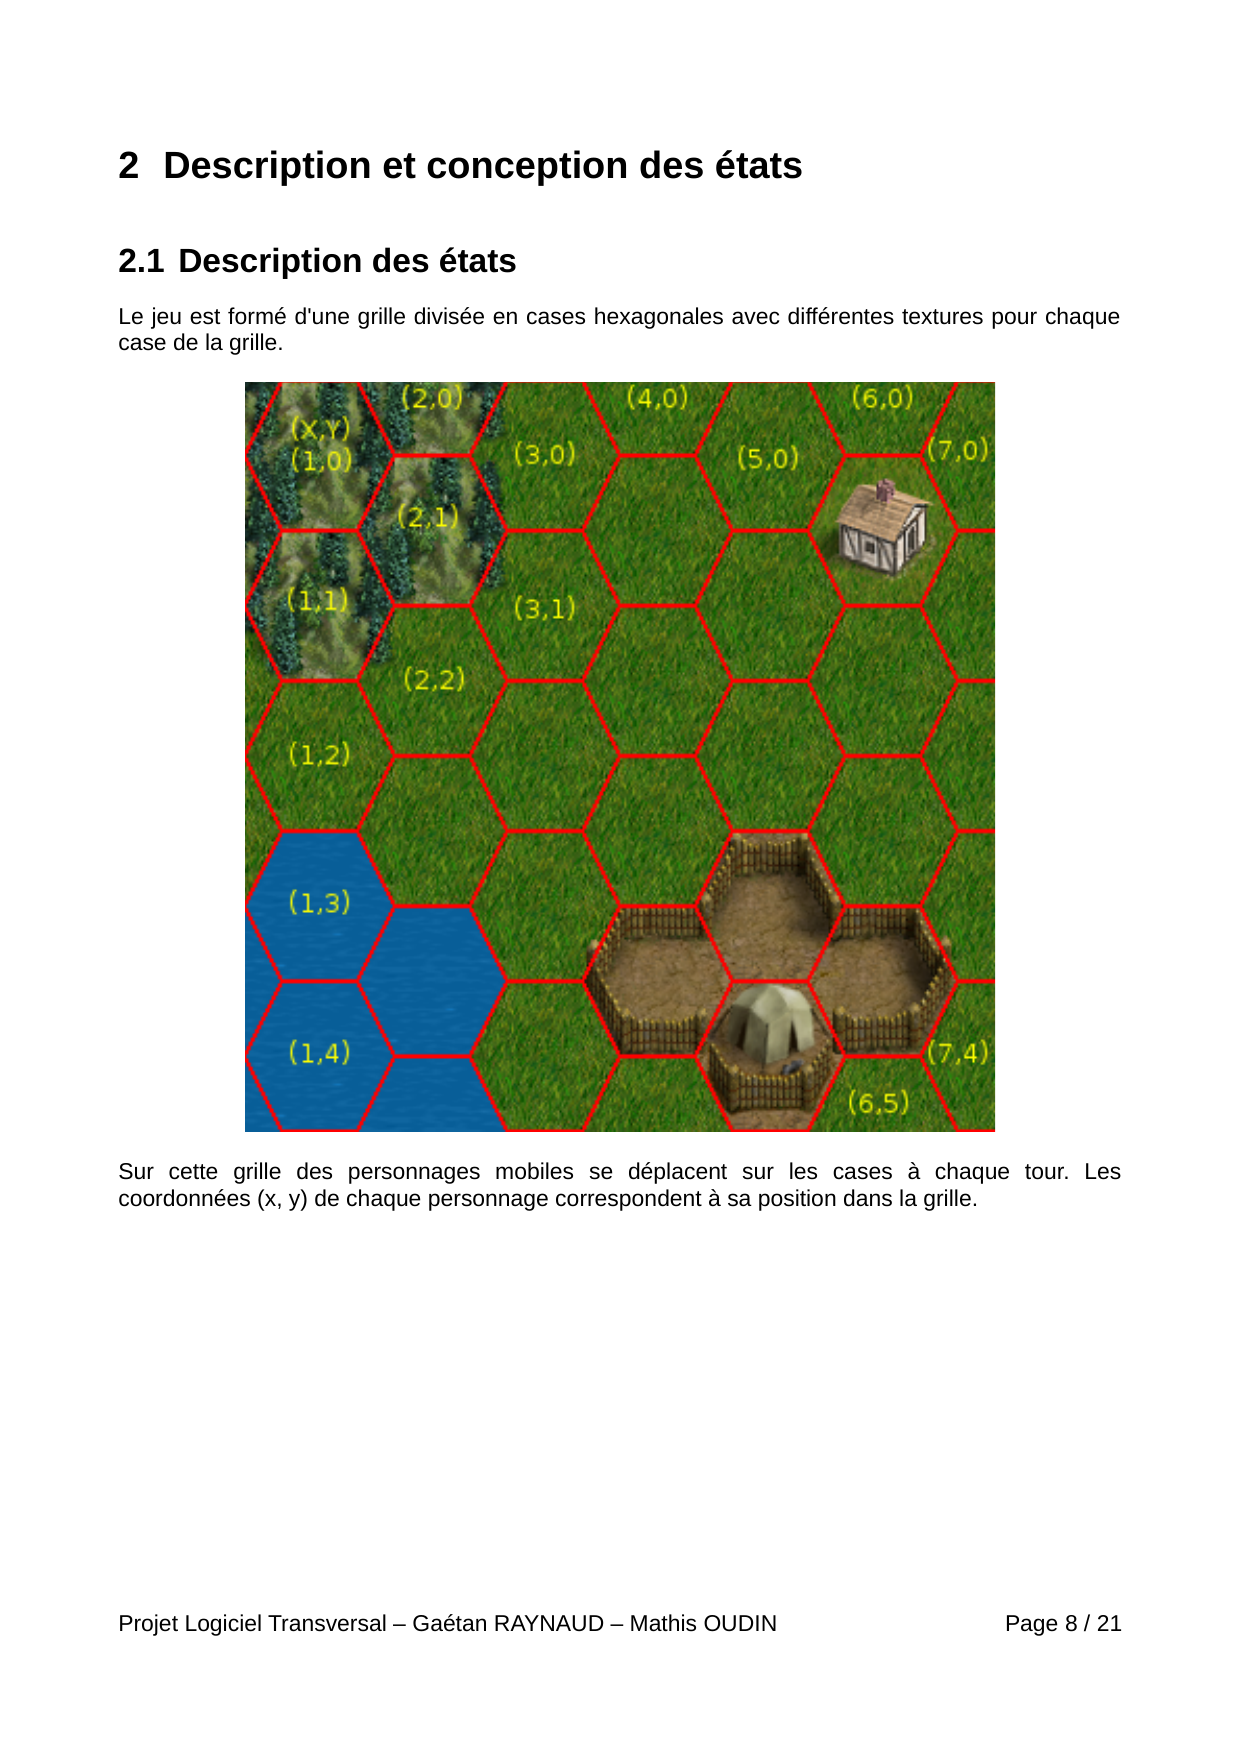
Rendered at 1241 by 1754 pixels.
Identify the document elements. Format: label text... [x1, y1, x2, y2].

picture [245, 382, 995, 1132]
text Le jeu est formé d'une grille divisée en cases hexagonales avec différentes textures pour chaque case de la grille. [118, 303, 1122, 356]
subtitle Description et conception des états [118, 143, 1122, 187]
text Sur cette grille des personnages mobiles se déplacent sur les cases à chaque tour. Les coordonnées (x, y) de chaque personnage correspondent à sa position dans la grille. [118, 1158, 1122, 1211]
subtitle Description des états [118, 241, 1122, 279]
